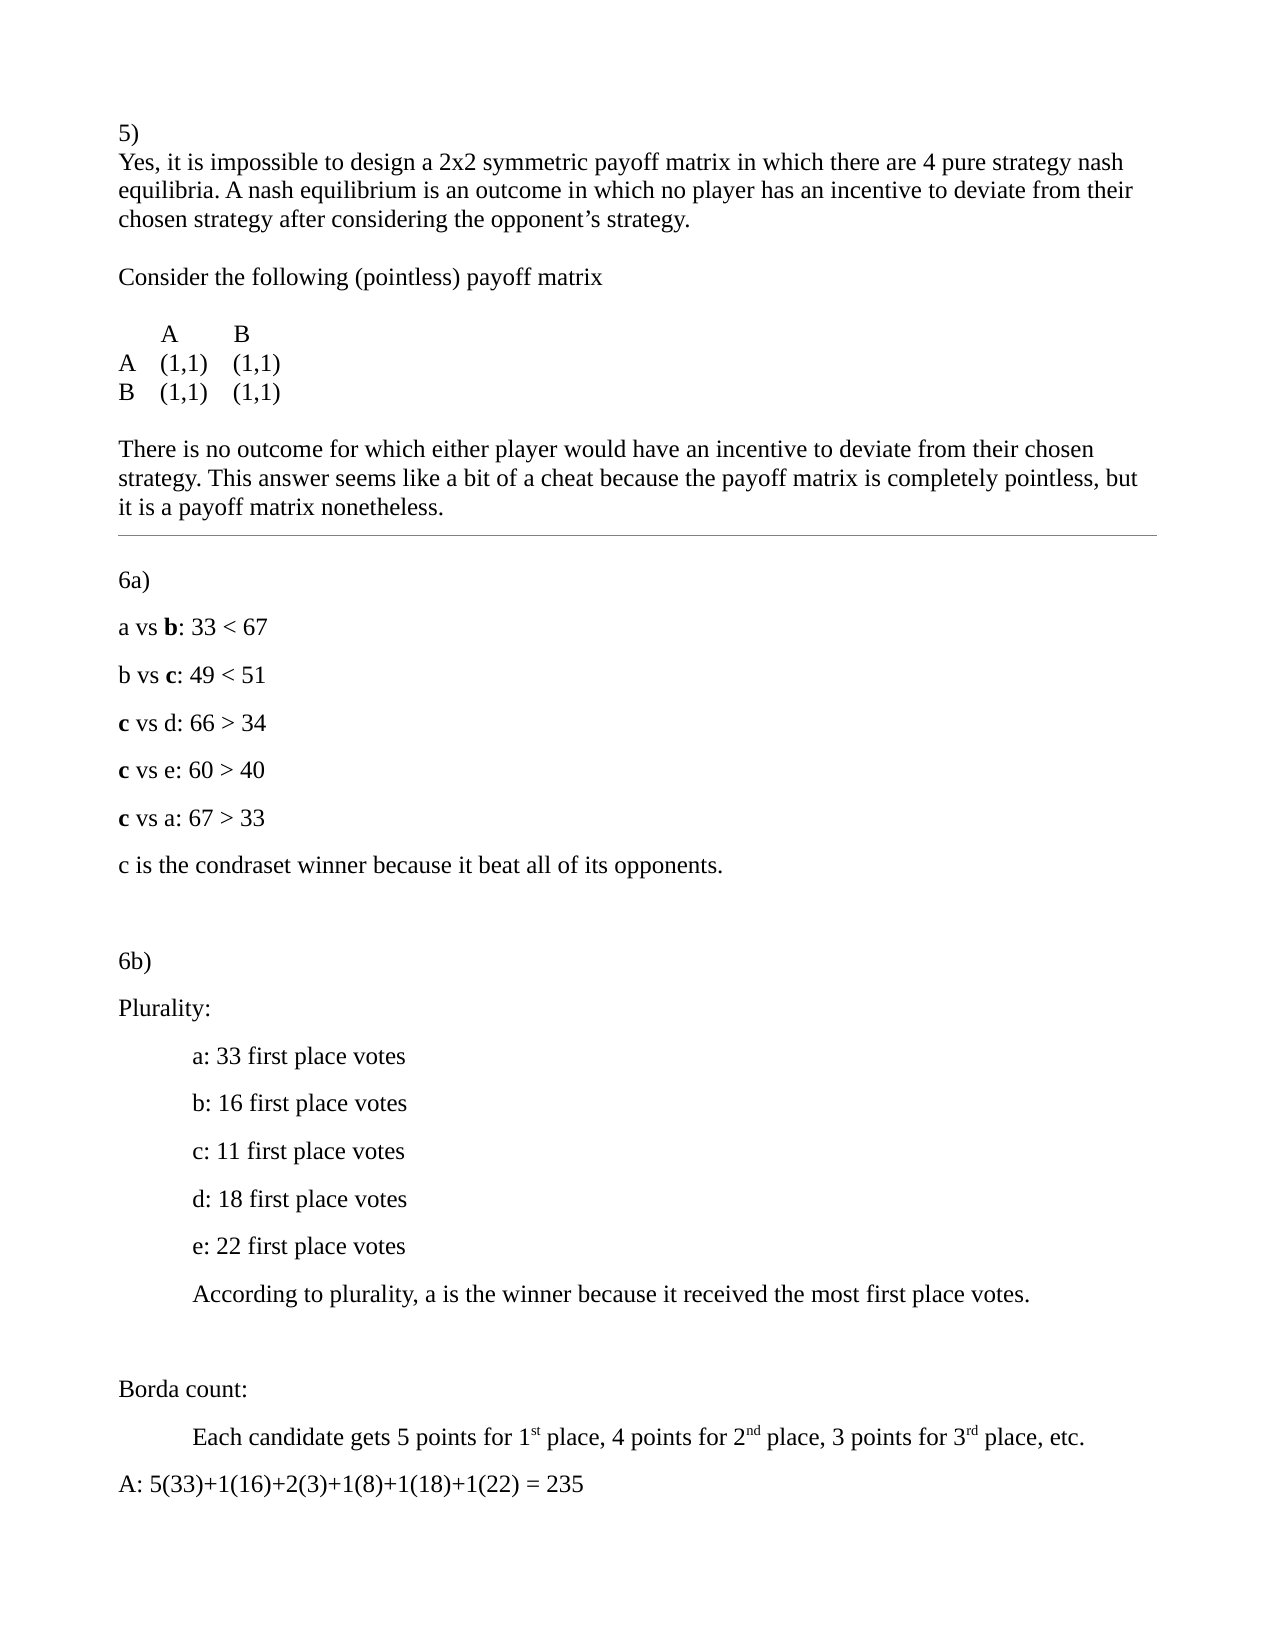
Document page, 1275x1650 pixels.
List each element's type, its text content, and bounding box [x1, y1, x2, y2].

text 6a) [118, 565, 1157, 594]
text Plurality: [118, 993, 1157, 1022]
text Yes, it is impossible to design a 2x2 symmetric payoff matrix in which there are 4 pure strategy nash equilibria. A nash equilibrium is an outcome in which no player has an incentive to deviate from their chosen strategy after considering the opponent’s strategy. Consider the following (pointless) payoff matrix [118, 147, 1157, 291]
text 6b) [118, 946, 1157, 974]
text c vs a: 67 > 33 [118, 803, 1157, 832]
text B (1,1) (1,1) [118, 377, 1157, 406]
text a vs b: 33 < 67 [118, 612, 1157, 641]
text b vs c: 49 < 51 [118, 660, 1157, 689]
text There is no outcome for which either player would have an incentive to deviate from their chosen strategy. This answer seems like a bit of a cheat because the payoff matrix is completely pointless, but it is a payoff matrix nonetheless. [118, 434, 1157, 521]
text A B [118, 319, 1157, 348]
text 5) [118, 118, 1157, 147]
text c: 11 first place votes [118, 1136, 1157, 1165]
text e: 22 first place votes [118, 1231, 1157, 1260]
text A: 5(33)+1(16)+2(3)+1(8)+1(18)+1(22) = 235 [118, 1469, 1157, 1498]
text c is the condraset winner because it beat all of its opponents. [118, 851, 1157, 879]
text c vs d: 66 > 34 [118, 708, 1157, 736]
text a: 33 first place votes [118, 1041, 1157, 1070]
text d: 18 first place votes [118, 1184, 1157, 1212]
text A (1,1) (1,1) [118, 348, 1157, 377]
text b: 16 first place votes [118, 1088, 1157, 1117]
text According to plurality, a is the winner because it received the most first place votes. [118, 1279, 1157, 1308]
text c vs e: 60 > 40 [118, 755, 1157, 784]
text Each candidate gets 5 points for 1st place, 4 points for 2nd place, 3 points for 3rd place, etc. [118, 1422, 1157, 1451]
text Borda count: [118, 1374, 1157, 1403]
